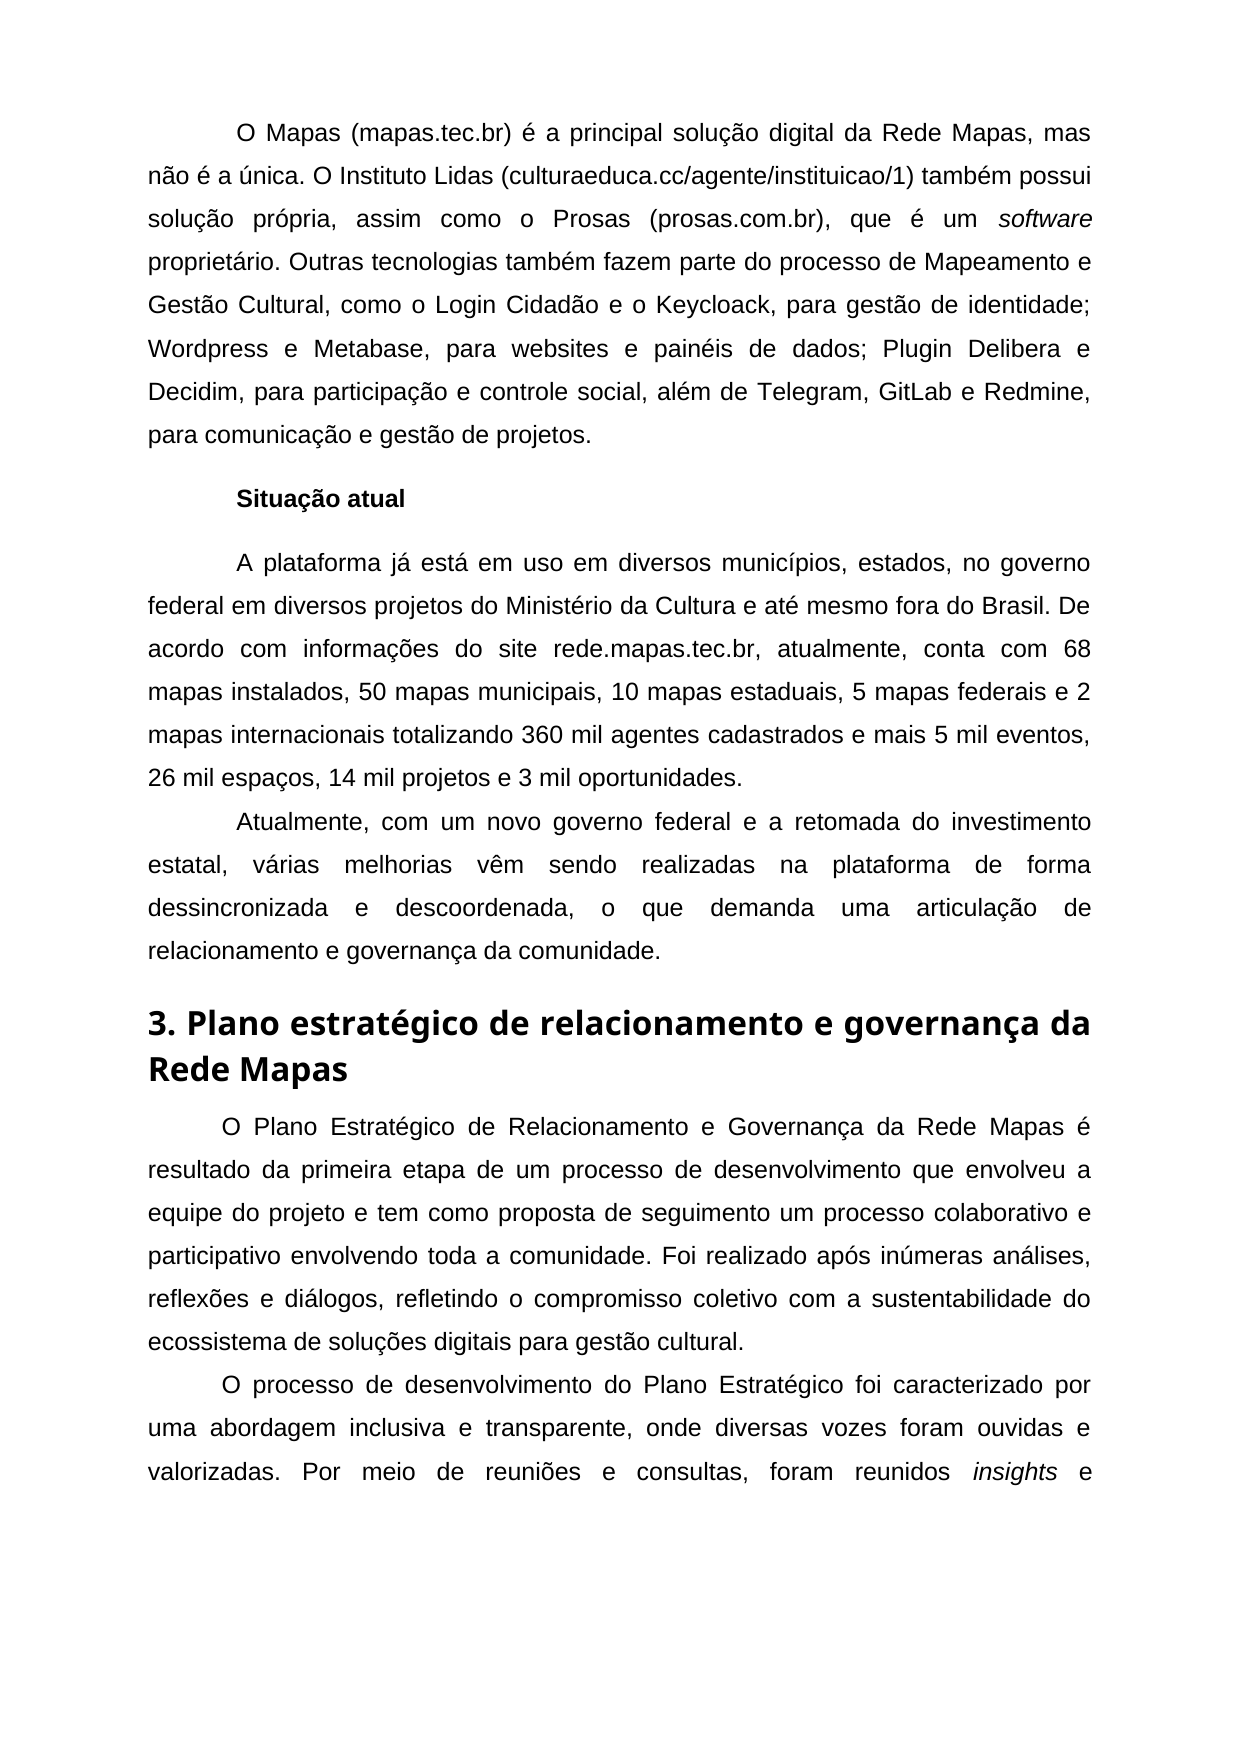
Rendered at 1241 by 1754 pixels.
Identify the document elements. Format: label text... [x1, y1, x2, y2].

text A plataforma já está em uso em diversos municípios, estados, no governo federal em diversos projetos do Ministério da Cultura e até mesmo fora do Brasil. De acordo com informações do site rede.mapas.tec.br, atualmente, conta com 68 mapas instalados, 50 mapas municipais, 10 mapas estaduais, 5 mapas federais e 2 mapas internacionais totalizando 360 mil agentes cadastrados e mais 5 mil eventos, 26 mil espaços, 14 mil projetos e 3 mil oportunidades. [148, 548, 1093, 792]
text Situação atual [148, 484, 1093, 513]
text Atualmente, com um novo governo federal e a retomada do investimento estatal, várias melhorias vêm sendo realizadas na plataforma de forma dessincronizada e descoordenada, o que demanda uma articulação de relacionamento e governança da comunidade. [148, 807, 1093, 965]
text O Plano Estratégico de Relacionamento e Governança da Rede Mapas é resultado da primeira etapa de um processo de desenvolvimento que envolveu a equipe do projeto e tem como proposta de seguimento um processo colaborativo e participativo envolvendo toda a comunidade. Foi realizado após inúmeras análises, reflexões e diálogos, refletindo o compromisso coletivo com a sustentabilidade do ecossistema de soluções digitais para gestão cultural. [148, 1112, 1093, 1356]
text O Mapas (mapas.tec.br) é a principal solução digital da Rede Mapas, mas não é a única. O Instituto Lidas (culturaeduca.cc/agente/instituicao/1) também possui solução própria, assim como o Prosas (prosas.com.br), que é um software proprietário. Outras tecnologias também fazem parte do processo de Mapeamento e Gestão Cultural, como o Login Cidadão e o Keycloack, para gestão de identidade; Wordpress e Metabase, para websites e painéis de dados; Plugin Delibera e Decidim, para participação e controle social, além de Telegram, GitLab e Redmine, para comunicação e gestão de projetos. [148, 118, 1093, 449]
subtitle 3. Plano estratégico de relacionamento e governança da Rede Mapas [148, 1000, 1093, 1091]
text O processo de desenvolvimento do Plano Estratégico foi caracterizado por uma abordagem inclusiva e transparente, onde diversas vozes foram ouvidas e valorizadas. Por meio de reuniões e consultas, foram reunidos insights e [148, 1370, 1093, 1485]
